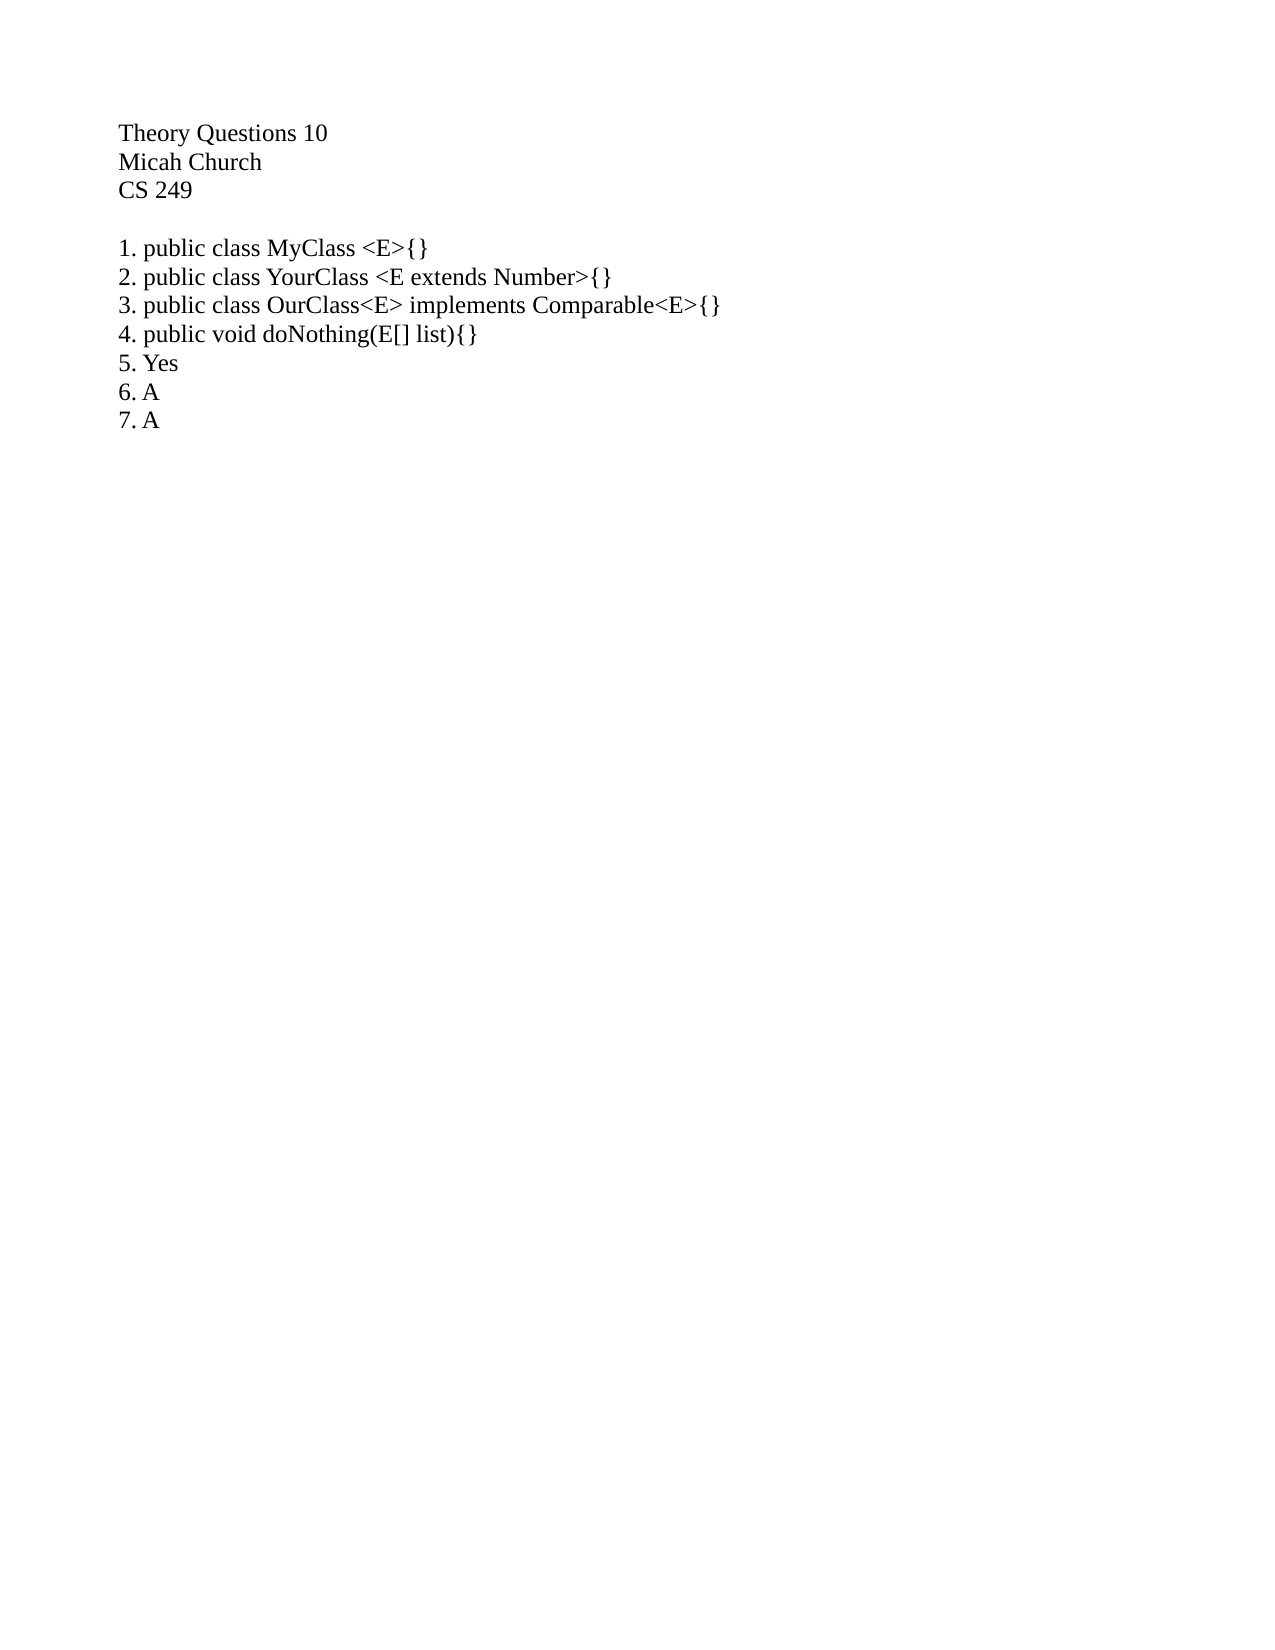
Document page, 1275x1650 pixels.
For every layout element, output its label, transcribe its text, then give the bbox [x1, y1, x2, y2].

text 3. public class OurClass<E> implements Comparable<E>{} [118, 291, 1157, 319]
text 1. public class MyClass <E>{} [118, 233, 1157, 262]
text 6. A [118, 377, 1157, 406]
text Micah Church [118, 147, 1157, 176]
text 7. A [118, 406, 1157, 434]
text CS 249 [118, 176, 1157, 204]
text 4. public void doNothing(E[] list){} [118, 319, 1157, 348]
text Theory Questions 10 [118, 118, 1157, 147]
text 2. public class YourClass <E extends Number>{} [118, 262, 1157, 291]
text 5. Yes [118, 348, 1157, 377]
